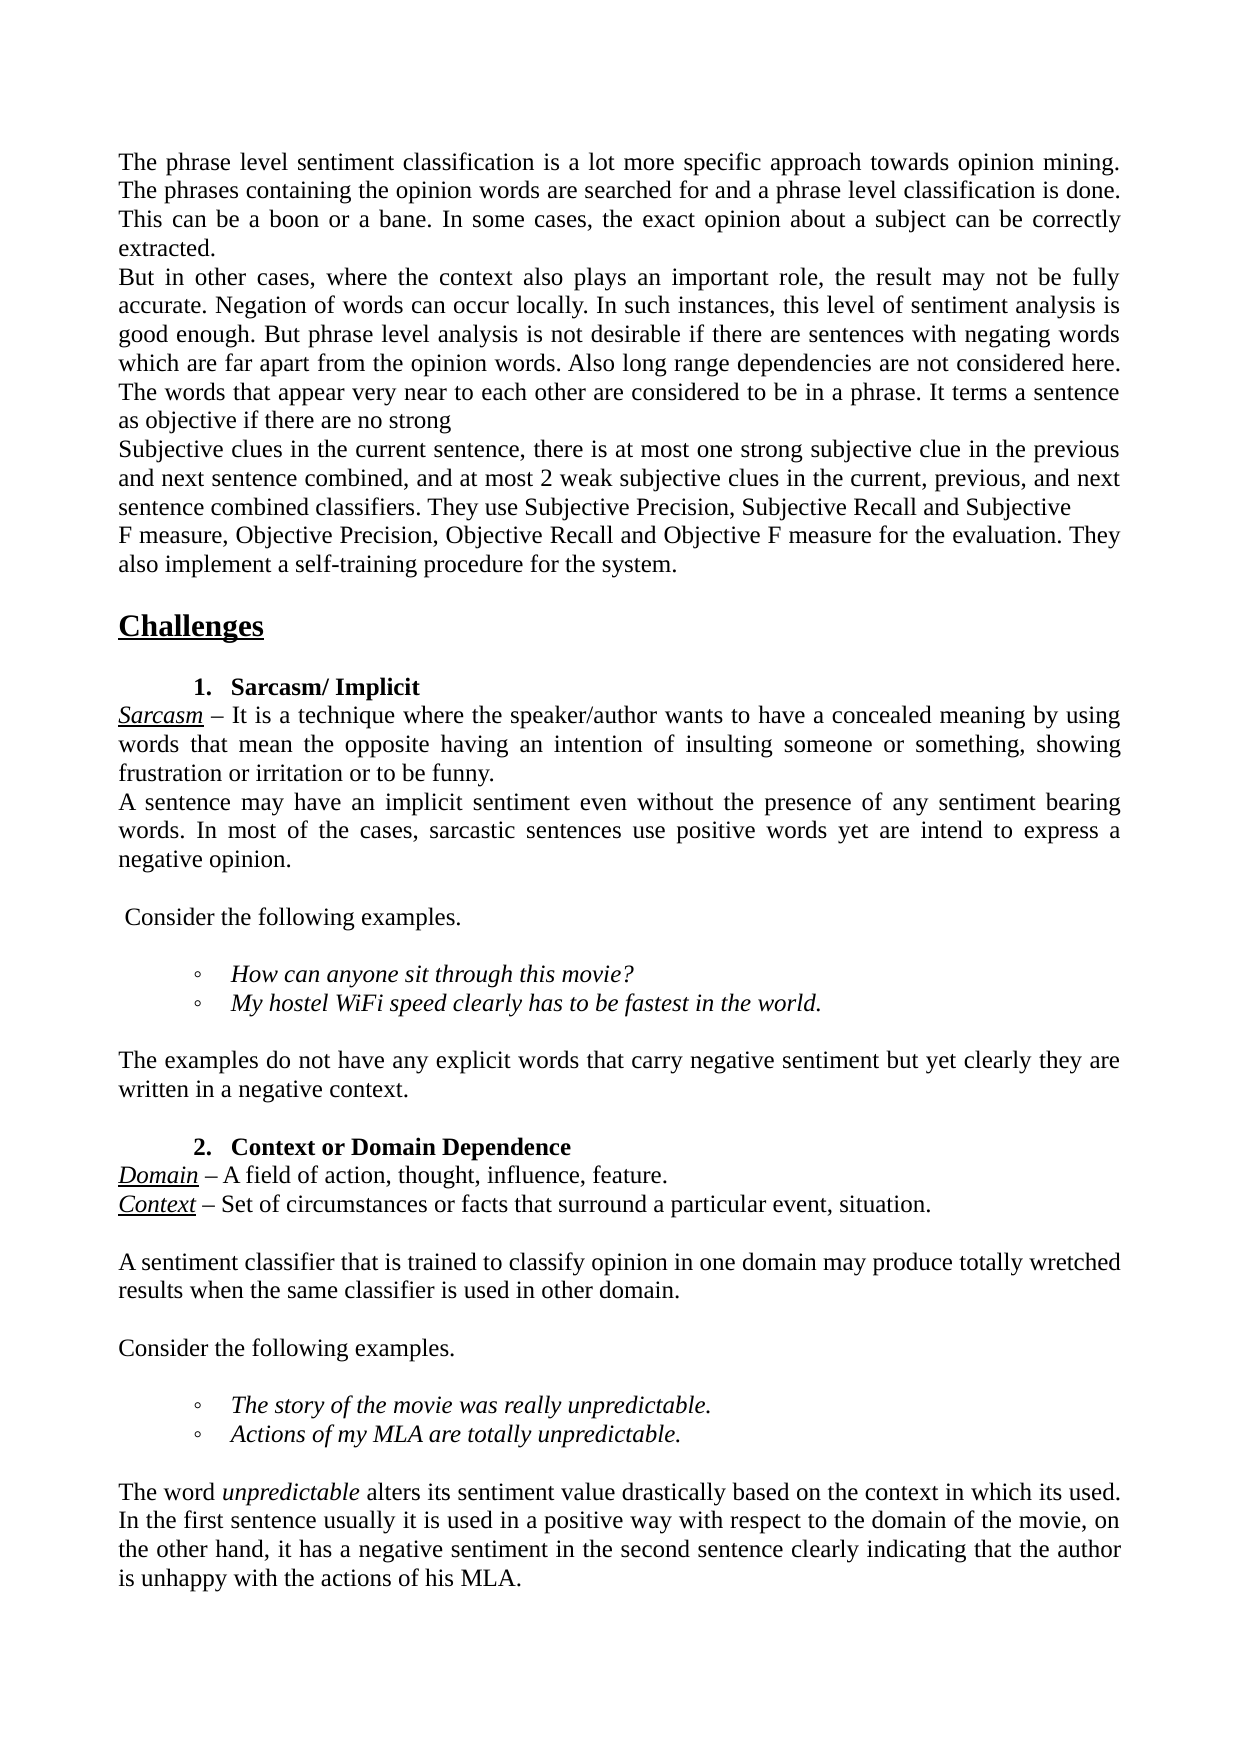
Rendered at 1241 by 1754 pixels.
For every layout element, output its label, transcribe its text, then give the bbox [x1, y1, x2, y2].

text A sentiment classifier that is trained to classify opinion in one domain may produce totally wretched results when the same classifier is used in other domain. [118, 1247, 1122, 1304]
list My hostel WiFi speed clearly has to be fastest in the world. [193, 988, 1122, 1017]
text The examples do not have any explicit words that carry negative sentiment but yet clearly they are written in a negative context. [118, 1045, 1122, 1103]
text A sentence may have an implicit sentiment even without the presence of any sentiment bearing words. In most of the cases, sarcastic sentences use positive words yet are intend to express a negative opinion. [118, 787, 1122, 873]
text Consider the following examples. [118, 902, 1122, 930]
text Subjective clues in the current sentence, there is at most one strong subjective clue in the previous and next sentence combined, and at most 2 weak subjective clues in the current, previous, and next sentence combined classifiers. They use Subjective Precision, Subjective Recall and Subjective [118, 434, 1122, 521]
text Context – Set of circumstances or facts that surround a particular event, situation. [118, 1189, 1122, 1218]
list How can anyone sit through this movie? [193, 959, 1122, 988]
list Context or Domain Dependence [193, 1132, 1122, 1160]
text But in other cases, where the context also plays an important role, the result may not be fully accurate. Negation of words can occur locally. In such instances, this level of sentiment analysis is good enough. But phrase level analysis is not desirable if there are sentences with negating words which are far apart from the opinion words. Also long range dependencies are not considered here. The words that appear very near to each other are considered to be in a phrase. It terms a sentence as objective if there are no strong [118, 262, 1122, 434]
text Consider the following examples. [118, 1333, 1122, 1362]
text Challenges [118, 607, 1122, 643]
list The story of the movie was really unpredictable. [193, 1390, 1122, 1419]
text Domain – A field of action, thought, influence, feature. [118, 1160, 1122, 1189]
list Actions of my MLA are totally unpredictable. [193, 1419, 1122, 1448]
text The phrase level sentiment classification is a lot more specific approach towards opinion mining. The phrases containing the opinion words are searched for and a phrase level classification is done. This can be a boon or a bane. In some cases, the exact opinion about a subject can be correctly extracted. [118, 147, 1122, 262]
list Sarcasm/ Implicit [193, 672, 1122, 700]
text F measure, Objective Precision, Objective Recall and Objective F measure for the evaluation. They also implement a self-training procedure for the system. [118, 521, 1122, 578]
text The word unpredictable alters its sentiment value drastically based on the context in which its used. In the first sentence usually it is used in a positive way with respect to the domain of the movie, on the other hand, it has a negative sentiment in the second sentence clearly indicating that the author is unhappy with the actions of his MLA. [118, 1477, 1122, 1592]
text Sarcasm – It is a technique where the speaker/author wants to have a concealed meaning by using words that mean the opposite having an intention of insulting someone or something, showing frustration or irritation or to be funny. [118, 700, 1122, 787]
